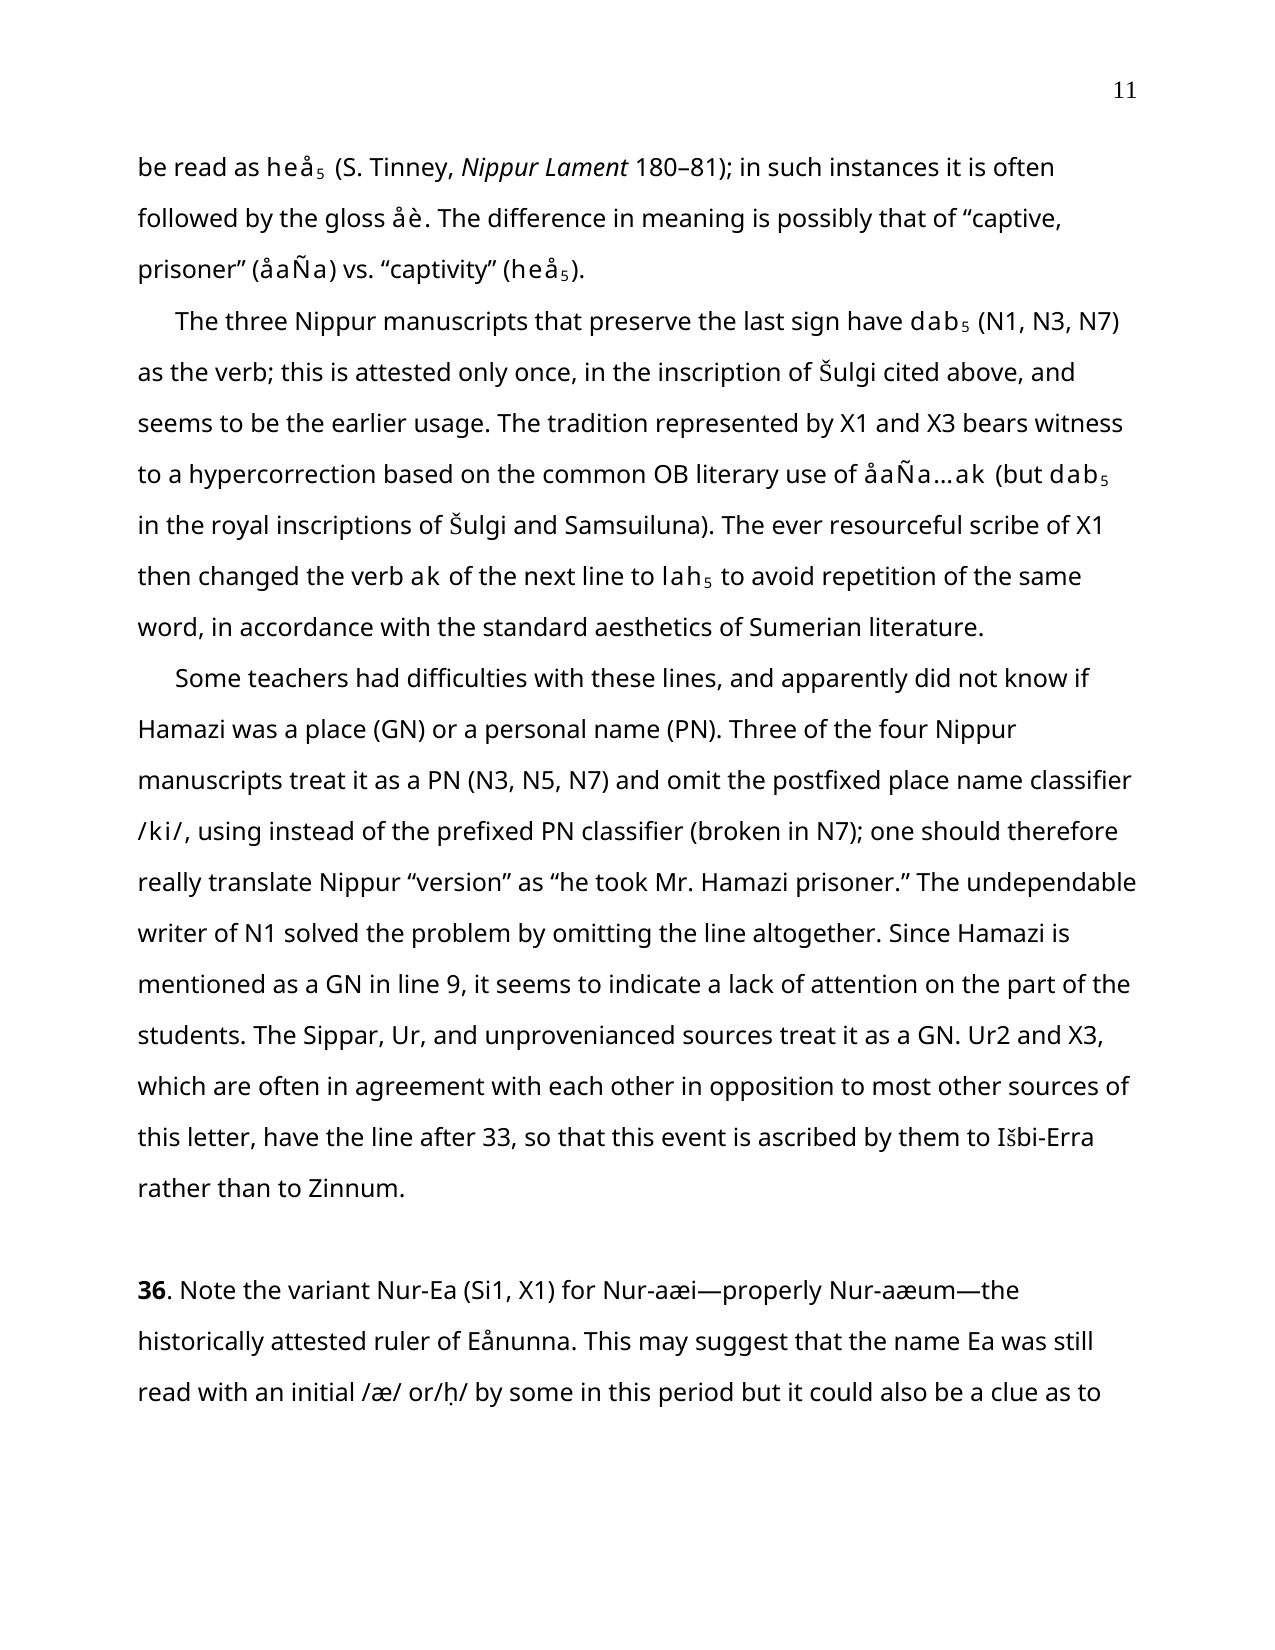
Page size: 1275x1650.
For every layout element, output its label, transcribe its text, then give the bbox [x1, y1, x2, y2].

text 36. Note the variant Nur-Ea (Si1, X1) for Nur-aæi—properly­ Nur-aæum—the historically attested ruler of Eånunna. This may ­suggest that the name Ea was still read with an initial /æ/ or­/ḥ/ by some in this period but it could also be a clue as to [137, 1273, 1138, 1409]
text be read as heå5 (S. Tinney, Nippur Lament 180–81); in such instances it is often followed by the gloss åè. The difference in meaning is possibly that of “captive, prisoner” (åaÑa) vs. “captivity” (heå5). [137, 150, 1138, 286]
text Some teachers had difficulties with these lines, and apparently did not know if Hamazi was a place (GN) or a personal name (PN). Three of the four Nippur manuscripts treat it as a PN (N3, N5, N7) and omit the postfixed place name classifier /ki/, using instead of the prefixed PN classifier (broken in N7); one should therefore really translate Nippur “version” as “he took Mr. Hamazi prisoner.” The undependable writer of N1 solved the problem by omitting the line altogether. Since Hamazi is mentioned as a GN in line 9, it seems to indicate a lack of attention on the part of the students. The Sippar, Ur, and unprovenianced sources treat it as a GN. Ur2 and X3, which are often in agreement with each other in opposition to most other sources of this letter, have the line after 33, so that this event is ascribed by them to Išbi-Erra rather than to Zinnum. [137, 660, 1138, 1205]
text The three Nippur manuscripts that preserve the last sign have dab5 (N1, N3, N7) as the verb; this is attested only once, in the inscription of Šulgi cited above, and seems to be the earlier usage. The tradition represented by X1 and X3 bears witness to a hypercorrection based on the common OB literary use of åaÑa…ak (but dab5 in the royal inscriptions of Šulgi and Samsuiluna). The ever resourceful scribe of X1 then changed the verb ak of the next line to lah5 to avoid repetition of the same word, in accordance with the standard aesthetics of Sumerian literature. [137, 303, 1138, 643]
